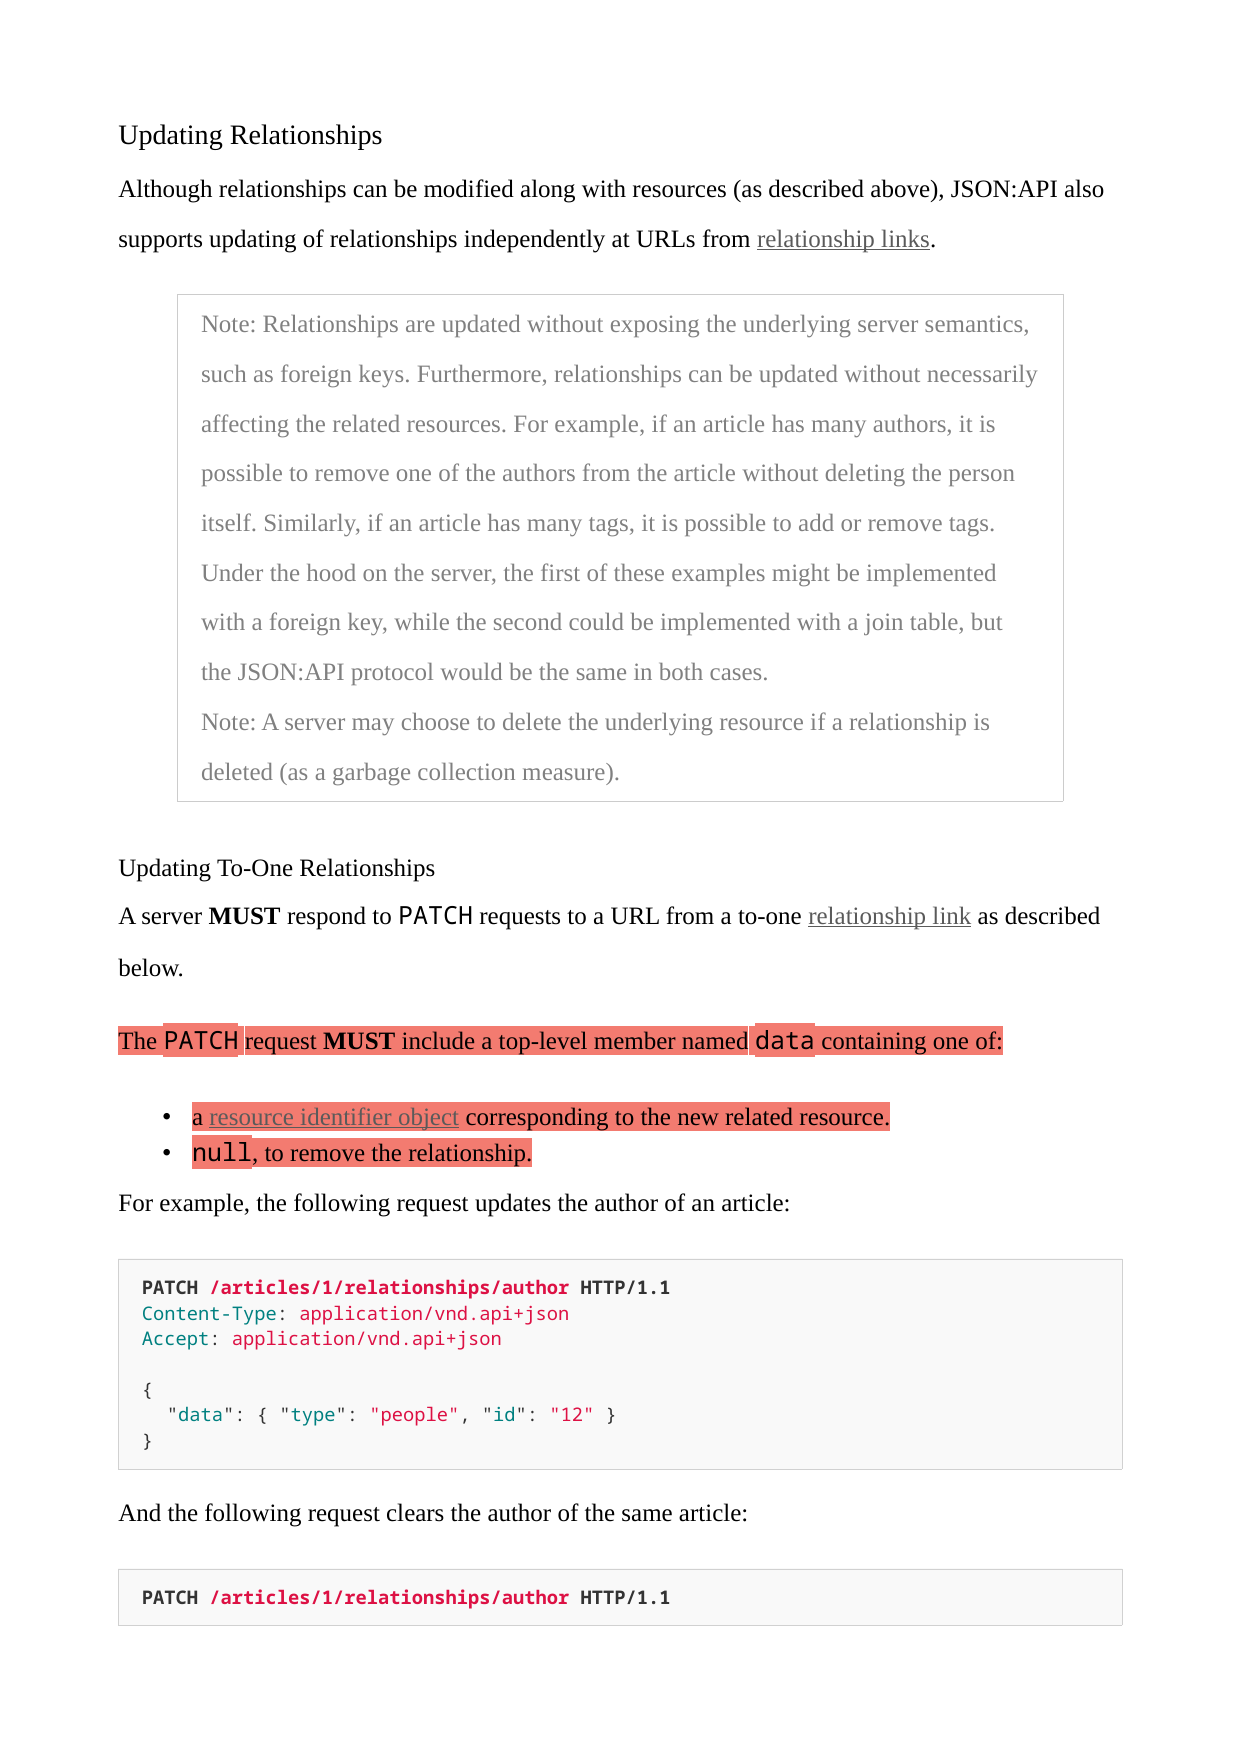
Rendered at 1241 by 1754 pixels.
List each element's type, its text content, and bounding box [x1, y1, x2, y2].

text Note: A server may choose to delete the underlying resource if a relationship is deleted (as a garbage collection measure). [178, 691, 1063, 801]
text Although relationships can be modified along with resources (as described above), JSON:API also supports updating of relationships independently at URLs from relationship links. [118, 174, 1122, 252]
text { [119, 1360, 1122, 1386]
text And the following request clears the author of the same article: [118, 1498, 1122, 1527]
text For example, the following request updates the author of an article: [118, 1188, 1122, 1217]
text A server MUST respond to PATCH requests to a URL from a to-one relationship link as described below. [118, 898, 1122, 981]
text "data": { "type": "people", "id": "12" } [119, 1386, 1122, 1412]
list a resource identifier object corresponding to the new related resource. [162, 1102, 1122, 1131]
subtitle Updating To-One Relationships [118, 853, 1122, 882]
text Content-Type: application/vnd.api+json [119, 1284, 1122, 1309]
text } [119, 1412, 1122, 1469]
text Note: Relationships are updated without exposing the underlying server semantics, such as foreign keys. Furthermore, relationships can be updated without necessarily affecting the related resources. For example, if an article has many authors, it is possible to remove one of the authors from the article without deleting the person itself. Similarly, if an article has many tags, it is possible to add or remove tags. Under the hood on the server, the first of these examples might be implemented with a foreign key, while the second could be implemented with a join table, but the JSON:API protocol would be the same in both cases. [178, 295, 1063, 686]
text Accept: application/vnd.api+json [119, 1309, 1122, 1335]
list null, to remove the relationship. [162, 1135, 1122, 1169]
text The PATCH request MUST include a top-level member named data containing one of: [118, 1023, 1122, 1057]
text PATCH /articles/1/relationships/author HTTP/1.1 [119, 1570, 1122, 1625]
text PATCH /articles/1/relationships/author HTTP/1.1 [119, 1260, 1122, 1284]
subtitle Updating Relationships [118, 118, 1122, 151]
